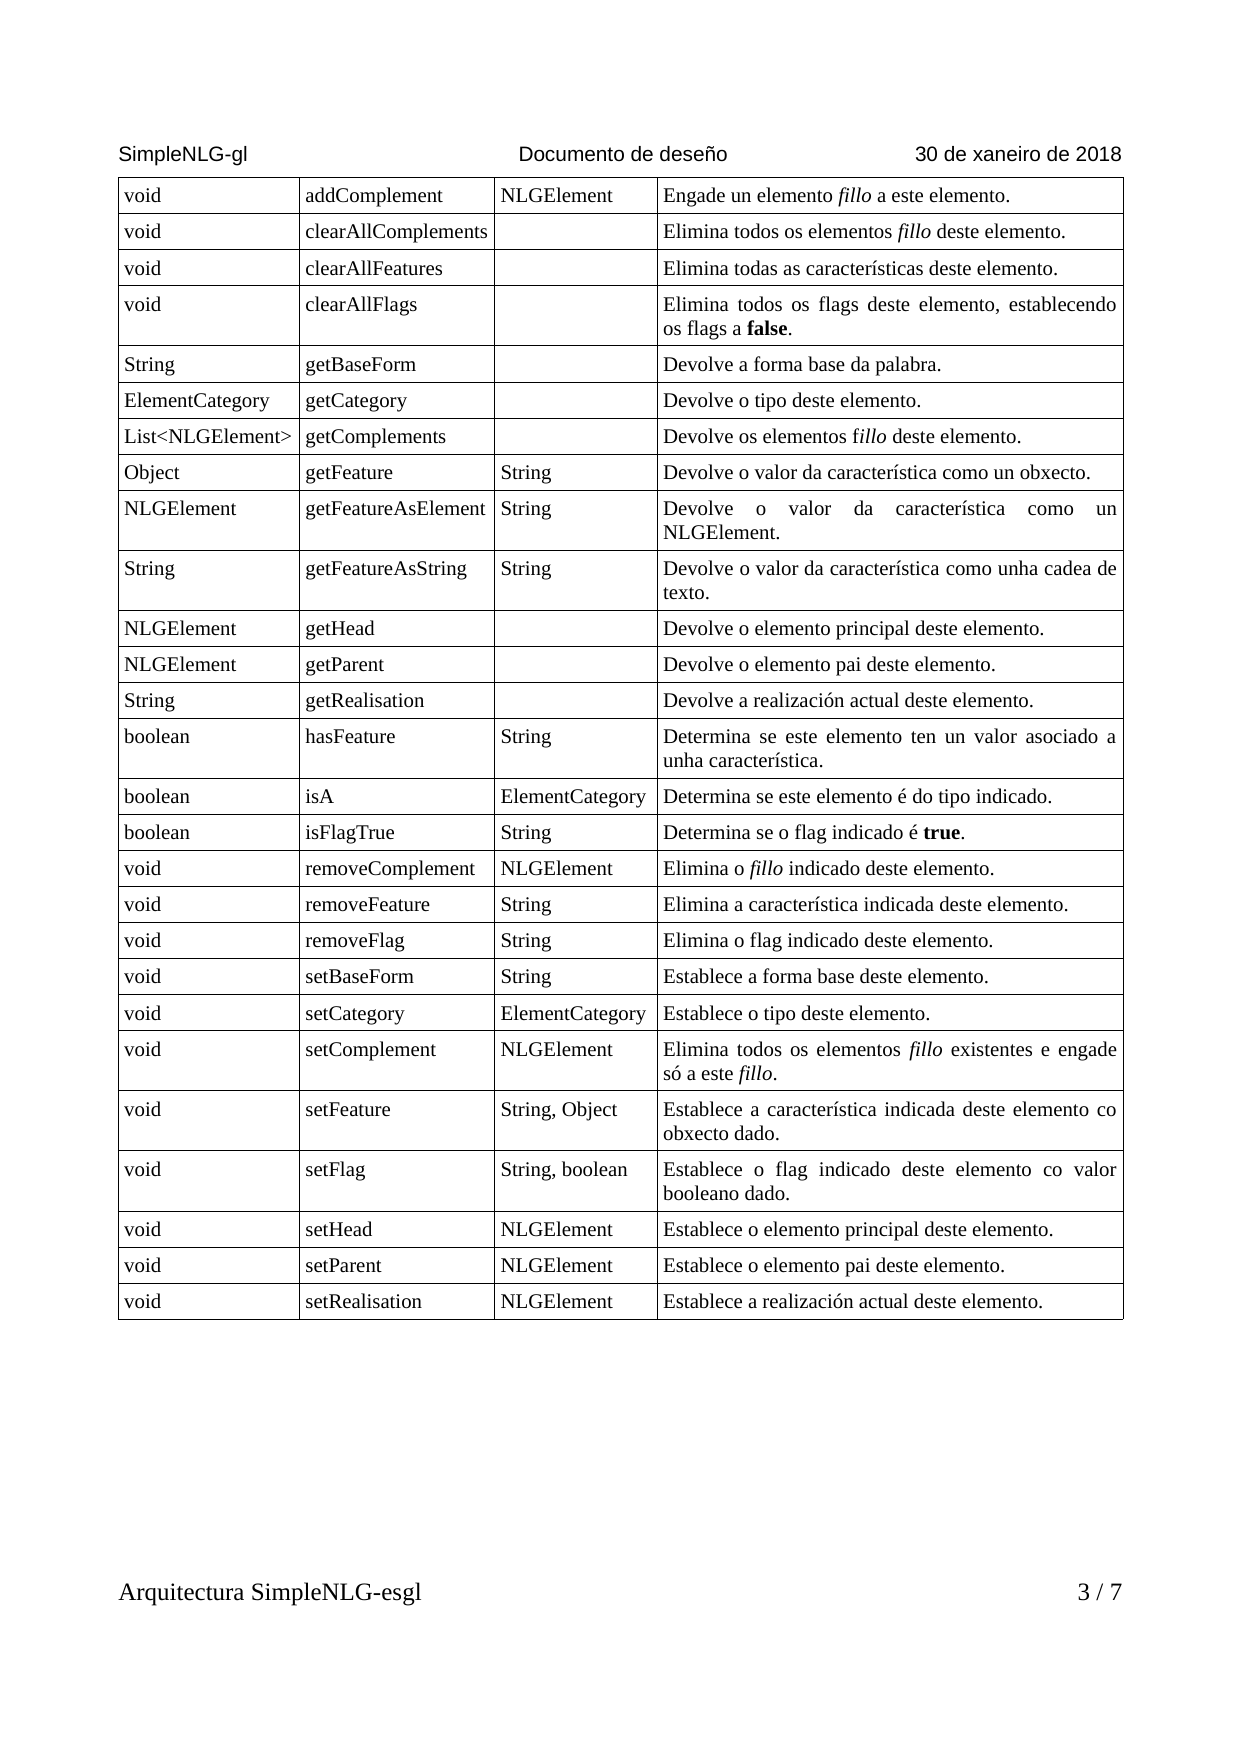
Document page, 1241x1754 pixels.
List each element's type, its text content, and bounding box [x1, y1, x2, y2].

table_cell void [119, 1212, 299, 1247]
table_cell String [119, 346, 299, 381]
table_cell Devolve o elemento principal deste elemento. [658, 611, 1123, 646]
table_cell void [119, 1284, 299, 1319]
table_cell Determina se este elemento ten un valor asociado a unha característica. [658, 719, 1123, 778]
table_cell getParent [300, 647, 494, 682]
table_cell NLGElement [495, 1212, 657, 1247]
table_cell String [495, 923, 657, 958]
table_cell isFlagTrue [300, 815, 494, 850]
table_cell Establece a realización actual deste elemento. [658, 1284, 1123, 1319]
table_cell hasFeature [300, 719, 494, 778]
table_cell void [119, 851, 299, 886]
table_cell setParent [300, 1248, 494, 1283]
table_cell Object [119, 455, 299, 489]
table_cell Devolve a realización actual deste elemento. [658, 683, 1123, 718]
table_cell void [119, 1091, 299, 1150]
table_cell setComplement [300, 1031, 494, 1090]
table_cell String [495, 491, 657, 549]
table_cell Determina se o flag indicado é true. [658, 815, 1123, 850]
table_cell isA [300, 779, 494, 814]
table_cell Devolve o elemento pai deste elemento. [658, 647, 1123, 682]
table_cell getFeatureAsString [300, 551, 494, 610]
table_cell removeComplement [300, 851, 494, 886]
table_cell Determina se este elemento é do tipo indicado. [658, 779, 1123, 814]
table_cell List<NLGElement> [119, 419, 299, 453]
table_cell Establece a forma base deste elemento. [658, 959, 1123, 994]
table_cell [495, 250, 657, 285]
table_cell String, boolean [495, 1151, 657, 1211]
table_cell clearAllFeatures [300, 250, 494, 285]
table_cell Devolve o tipo deste elemento. [658, 383, 1123, 417]
table_cell Elimina todos os flags deste elemento, establecendo os flags a false. [658, 286, 1123, 345]
table_cell clearAllComplements [300, 214, 494, 249]
table_cell NLGElement [119, 647, 299, 682]
table_cell getBaseForm [300, 346, 494, 381]
table_cell Elimina o flag indicado deste elemento. [658, 923, 1123, 958]
table_cell Elimina todos os elementos fillo existentes e engade só a este fillo. [658, 1031, 1123, 1090]
table_cell String [495, 719, 657, 778]
table_cell ElementCategory [119, 383, 299, 417]
table_cell Elimina todos os elementos fillo deste elemento. [658, 214, 1123, 249]
table_cell [495, 286, 657, 345]
table_cell void [119, 286, 299, 345]
table_cell [495, 683, 657, 718]
table_cell Establece o tipo deste elemento. [658, 995, 1123, 1030]
table_cell String [495, 815, 657, 850]
table_cell Engade un elemento fillo a este elemento. [658, 178, 1123, 213]
table_cell getRealisation [300, 683, 494, 718]
table_cell void [119, 995, 299, 1030]
table_cell clearAllFlags [300, 286, 494, 345]
table_cell setFeature [300, 1091, 494, 1150]
table_cell void [119, 1031, 299, 1090]
table_cell Elimina todas as características deste elemento. [658, 250, 1123, 285]
table_cell String [495, 887, 657, 922]
table_cell NLGElement [495, 178, 657, 213]
table_cell Establece o flag indicado deste elemento co valor booleano dado. [658, 1151, 1123, 1211]
table_cell String, Object [495, 1091, 657, 1150]
table_cell [495, 383, 657, 417]
table_cell NLGElement [495, 1031, 657, 1090]
table_cell [495, 611, 657, 646]
table_cell setHead [300, 1212, 494, 1247]
table_cell removeFeature [300, 887, 494, 922]
table_cell setCategory [300, 995, 494, 1030]
table_cell Establece o elemento principal deste elemento. [658, 1212, 1123, 1247]
table_cell void [119, 923, 299, 958]
table_cell Devolve os elementos fillo deste elemento. [658, 419, 1123, 453]
table_cell NLGElement [495, 1248, 657, 1283]
table_cell Devolve o valor da característica como unha cadea de texto. [658, 551, 1123, 610]
table_cell String [495, 455, 657, 489]
table_cell void [119, 959, 299, 994]
table_cell void [119, 214, 299, 249]
table_cell NLGElement [119, 611, 299, 646]
table_cell [495, 419, 657, 453]
table_cell getFeature [300, 455, 494, 489]
table_cell getCategory [300, 383, 494, 417]
table_cell ElementCategory [495, 779, 657, 814]
table_cell setBaseForm [300, 959, 494, 994]
table_cell void [119, 1151, 299, 1211]
table_cell void [119, 1248, 299, 1283]
table_cell NLGElement [495, 1284, 657, 1319]
table_cell boolean [119, 779, 299, 814]
table_cell Devolve o valor da característica como un obxecto. [658, 455, 1123, 489]
table_cell String [495, 551, 657, 610]
table_cell NLGElement [495, 851, 657, 886]
table_cell Establece o elemento pai deste elemento. [658, 1248, 1123, 1283]
table_cell String [495, 959, 657, 994]
table_cell removeFlag [300, 923, 494, 958]
table_cell String [119, 551, 299, 610]
table_cell NLGElement [119, 491, 299, 549]
table_cell boolean [119, 815, 299, 850]
table_cell [495, 214, 657, 249]
table_cell getComplements [300, 419, 494, 453]
table_cell Elimina o fillo indicado deste elemento. [658, 851, 1123, 886]
table_cell String [119, 683, 299, 718]
table_cell void [119, 887, 299, 922]
table_cell boolean [119, 719, 299, 778]
table_cell setFlag [300, 1151, 494, 1211]
table_cell [495, 647, 657, 682]
table_cell void [119, 178, 299, 213]
table_cell void [119, 250, 299, 285]
table_cell getHead [300, 611, 494, 646]
table_cell Devolve a forma base da palabra. [658, 346, 1123, 381]
table_cell Elimina a característica indicada deste elemento. [658, 887, 1123, 922]
table_cell Devolve o valor da característica como un NLGElement. [658, 491, 1123, 549]
table_cell getFeatureAsElement [300, 491, 494, 549]
table_cell ElementCategory [495, 995, 657, 1030]
table_cell Establece a característica indicada deste elemento co obxecto dado. [658, 1091, 1123, 1150]
table_cell setRealisation [300, 1284, 494, 1319]
table_cell addComplement [300, 178, 494, 213]
table_cell [495, 346, 657, 381]
